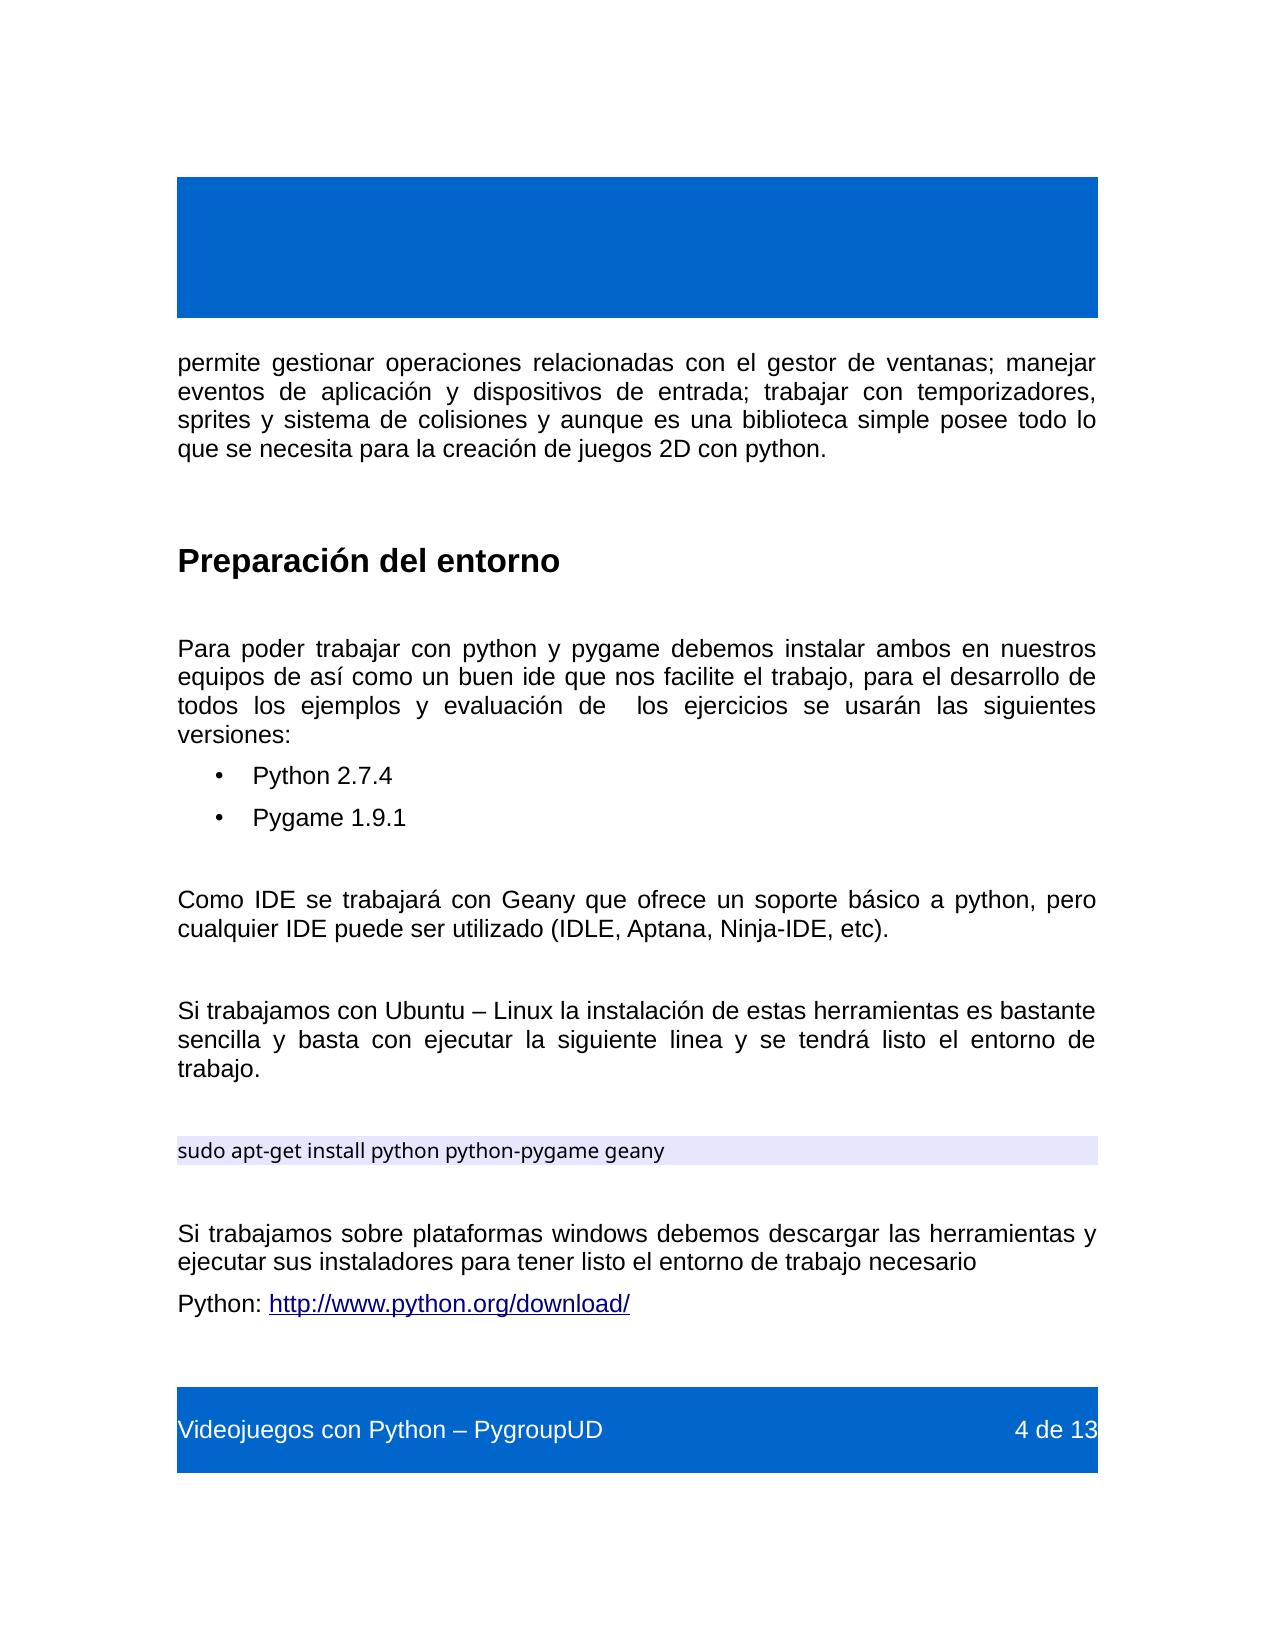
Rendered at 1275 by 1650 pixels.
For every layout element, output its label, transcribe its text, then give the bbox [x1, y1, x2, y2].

text Como IDE se trabajará con Geany que ofrece un soporte básico a python, pero cualquier IDE puede ser utilizado (IDLE, Aptana, Ninja-IDE, etc). [177, 885, 1098, 943]
list Pygame 1.9.1 [215, 802, 1098, 831]
text Para poder trabajar con python y pygame debemos instalar ambos en nuestros equipos de así como un buen ide que nos facilite el trabajo, para el desarrollo de todos los ejemplos y evaluación de los ejercicios se usarán las siguientes versiones: [177, 634, 1098, 749]
text sudo apt-get install python python-pygame geany [177, 1136, 1098, 1165]
text permite gestionar operaciones relacionadas con el gestor de ventanas; manejar eventos de aplicación y dispositivos de entrada; trabajar con temporizadores, sprites y sistema de colisiones y aunque es una biblioteca simple posee todo lo que se necesita para la creación de juegos 2D con python. [177, 348, 1098, 463]
subtitle Preparación del entorno [177, 541, 1098, 580]
text Python: http://www.python.org/download/ [177, 1288, 1098, 1317]
text Si trabajamos con Ubuntu – Linux la instalación de estas herramientas es bastante sencilla y basta con ejecutar la siguiente linea y se tendrá listo el entorno de trabajo. [177, 996, 1098, 1083]
list Python 2.7.4 [215, 761, 1098, 790]
text Si trabajamos sobre plataformas windows debemos descargar las herramientas y ejecutar sus instaladores para tener listo el entorno de trabajo necesario [177, 1218, 1098, 1276]
